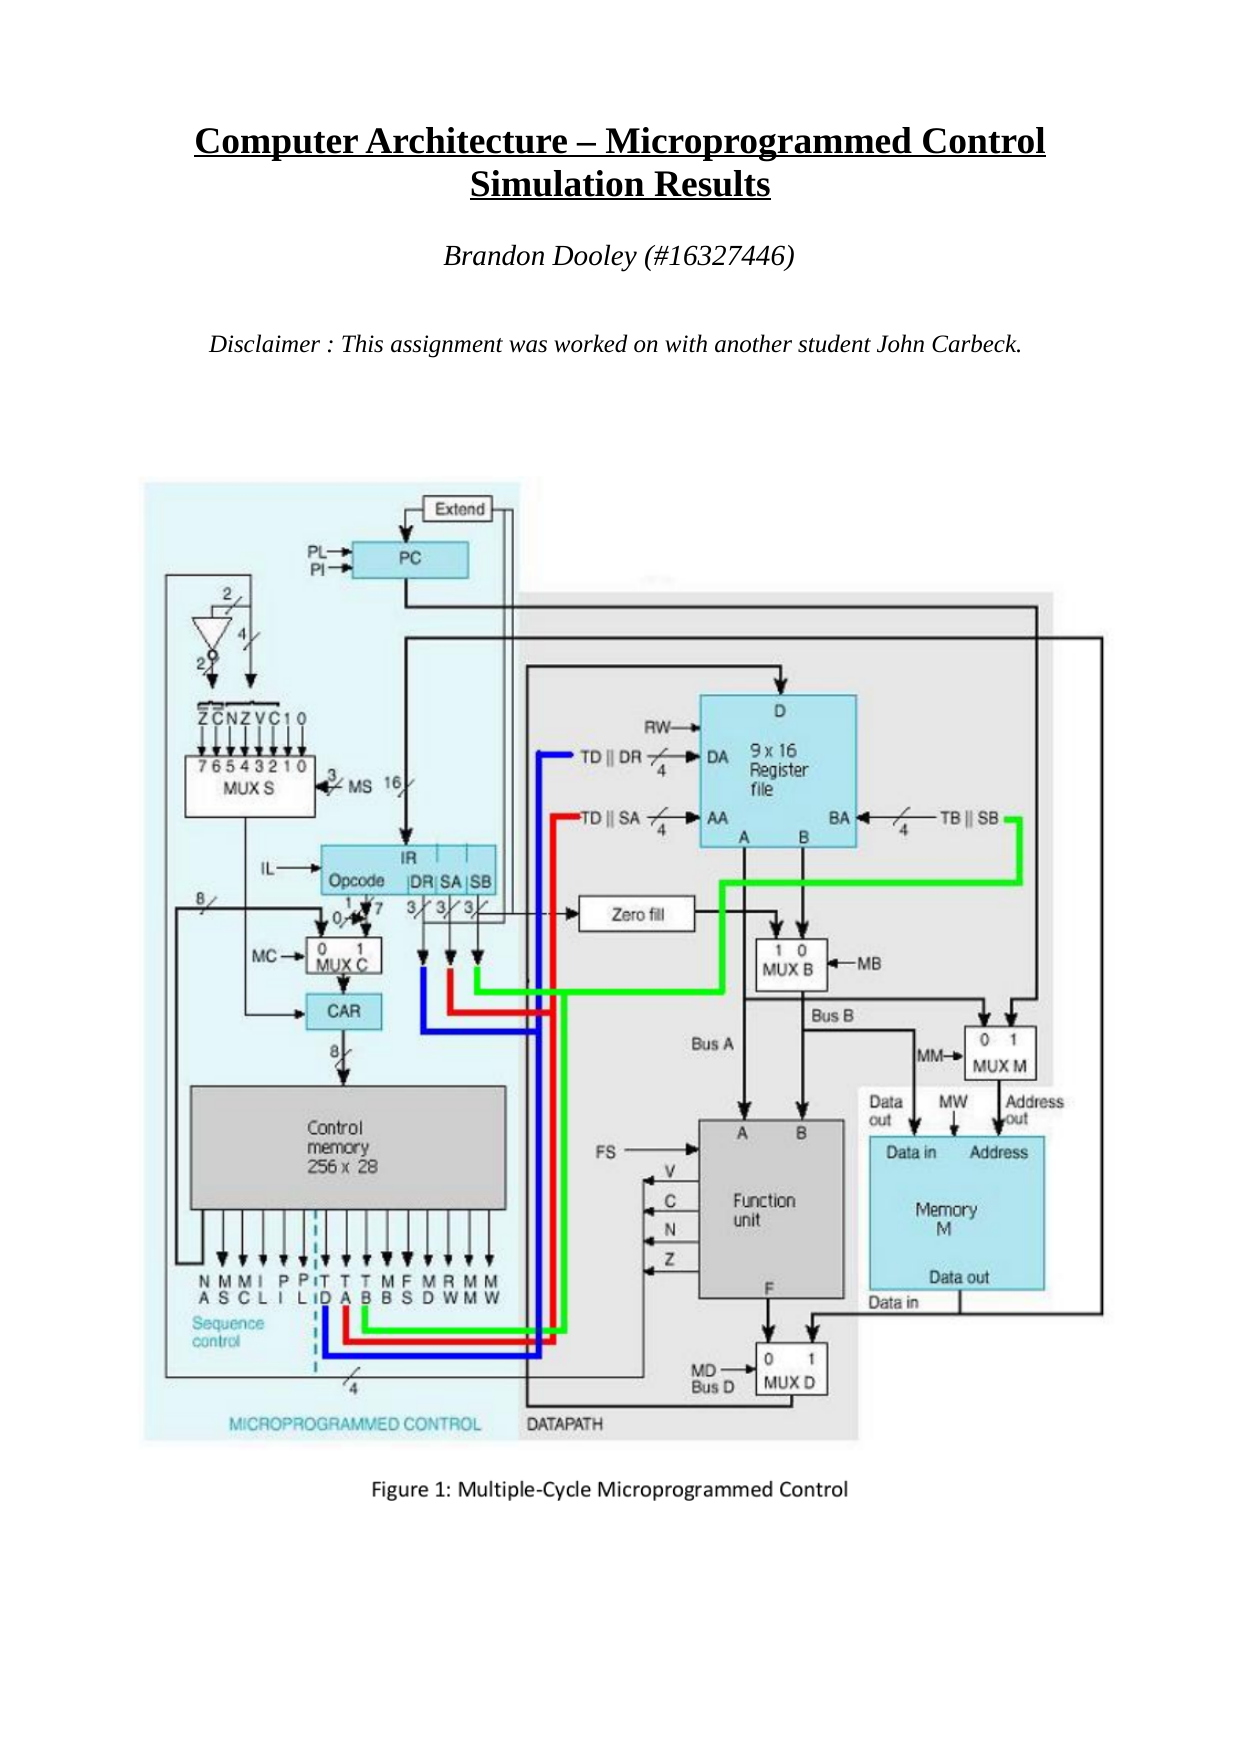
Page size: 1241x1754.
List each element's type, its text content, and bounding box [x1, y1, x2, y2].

text Computer Architecture – Microprogrammed Control [118, 118, 1122, 161]
text Brandon Dooley (#16327446) [118, 238, 1122, 271]
picture [118, 472, 1123, 1522]
text Disclaimer : This assignment was worked on with another student John Carbeck. [118, 329, 1122, 358]
text Simulation Results [118, 161, 1122, 204]
